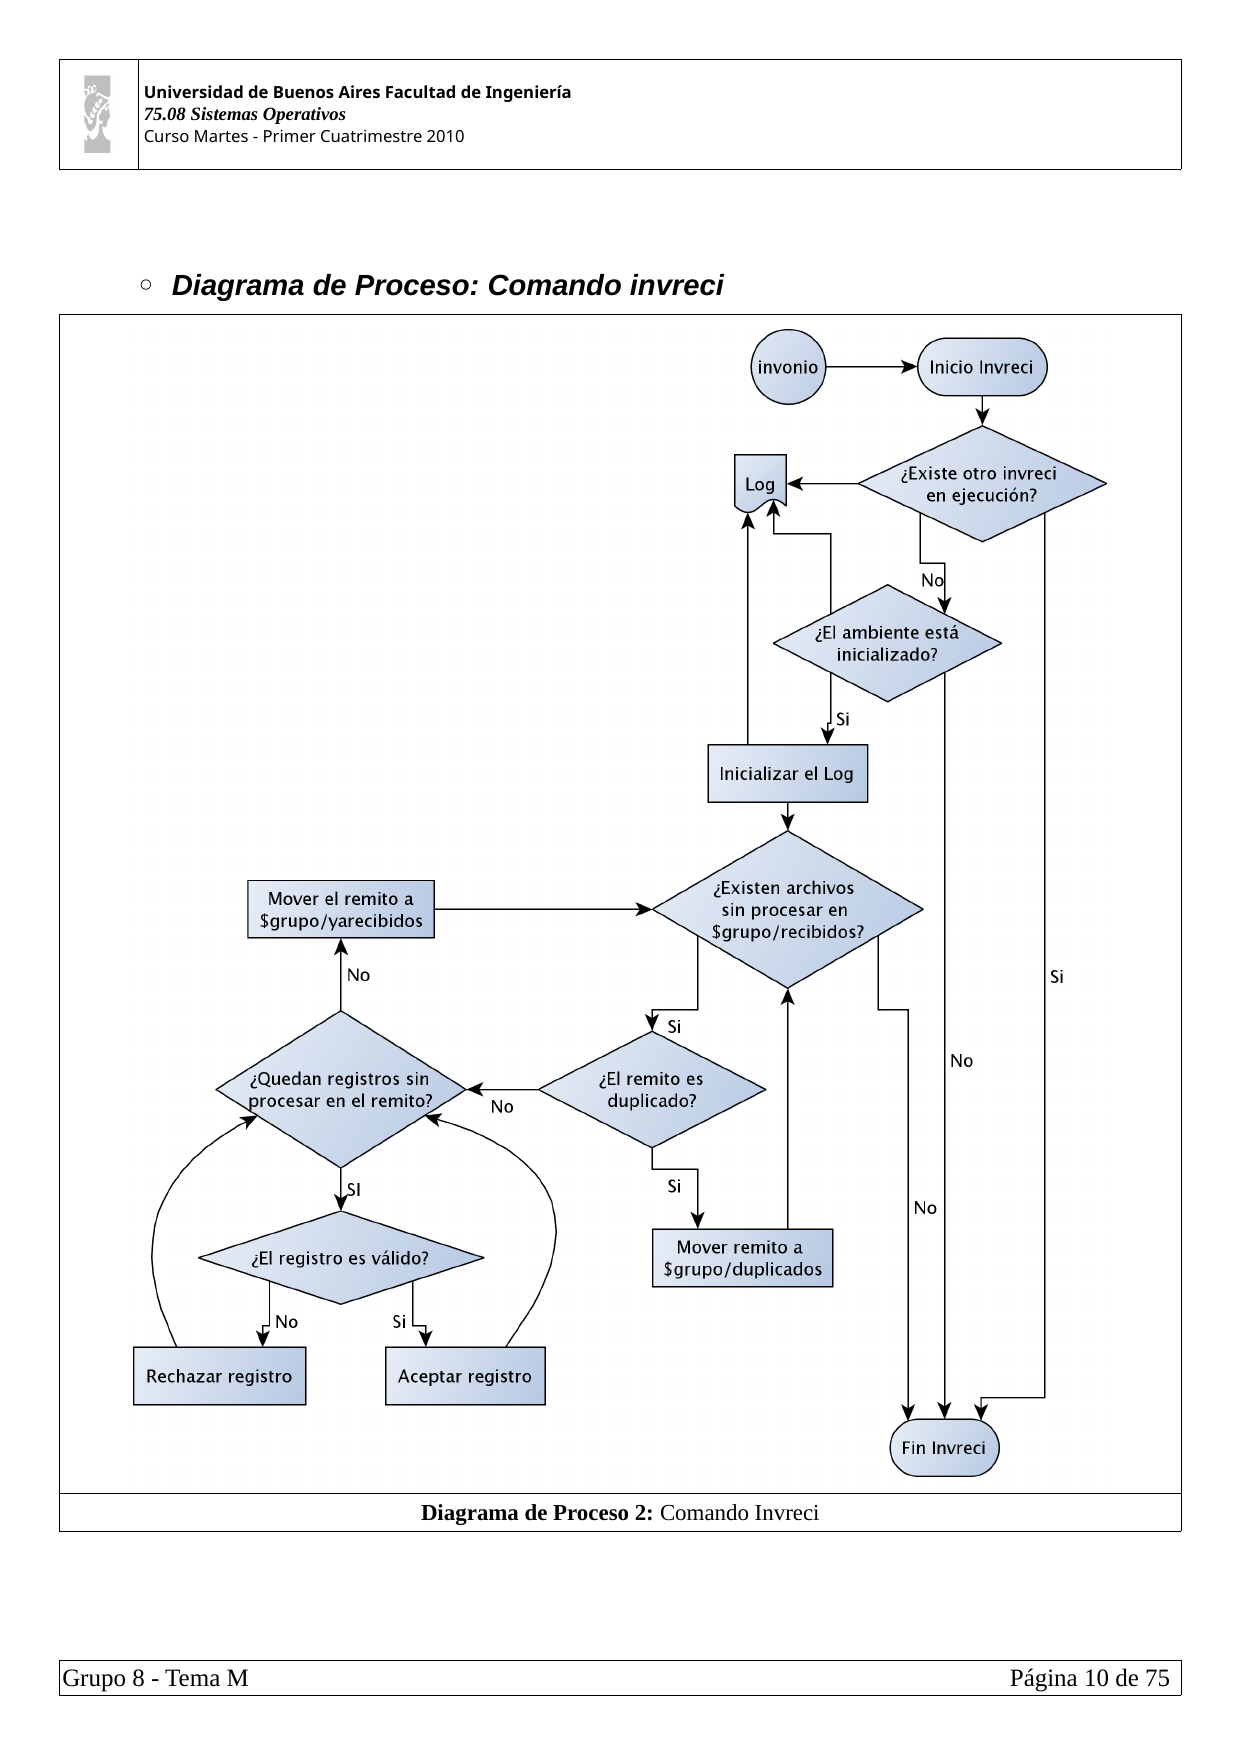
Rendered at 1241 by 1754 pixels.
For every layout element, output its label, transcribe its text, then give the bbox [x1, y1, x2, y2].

subtitle Diagrama de Proceso: Comando invreci [134, 268, 1181, 301]
picture [123, 319, 1117, 1487]
picture [83, 73, 114, 155]
table_header [60, 315, 1181, 1493]
table_cell Diagrama de Proceso 2: Comando Invreci [60, 1494, 1181, 1531]
